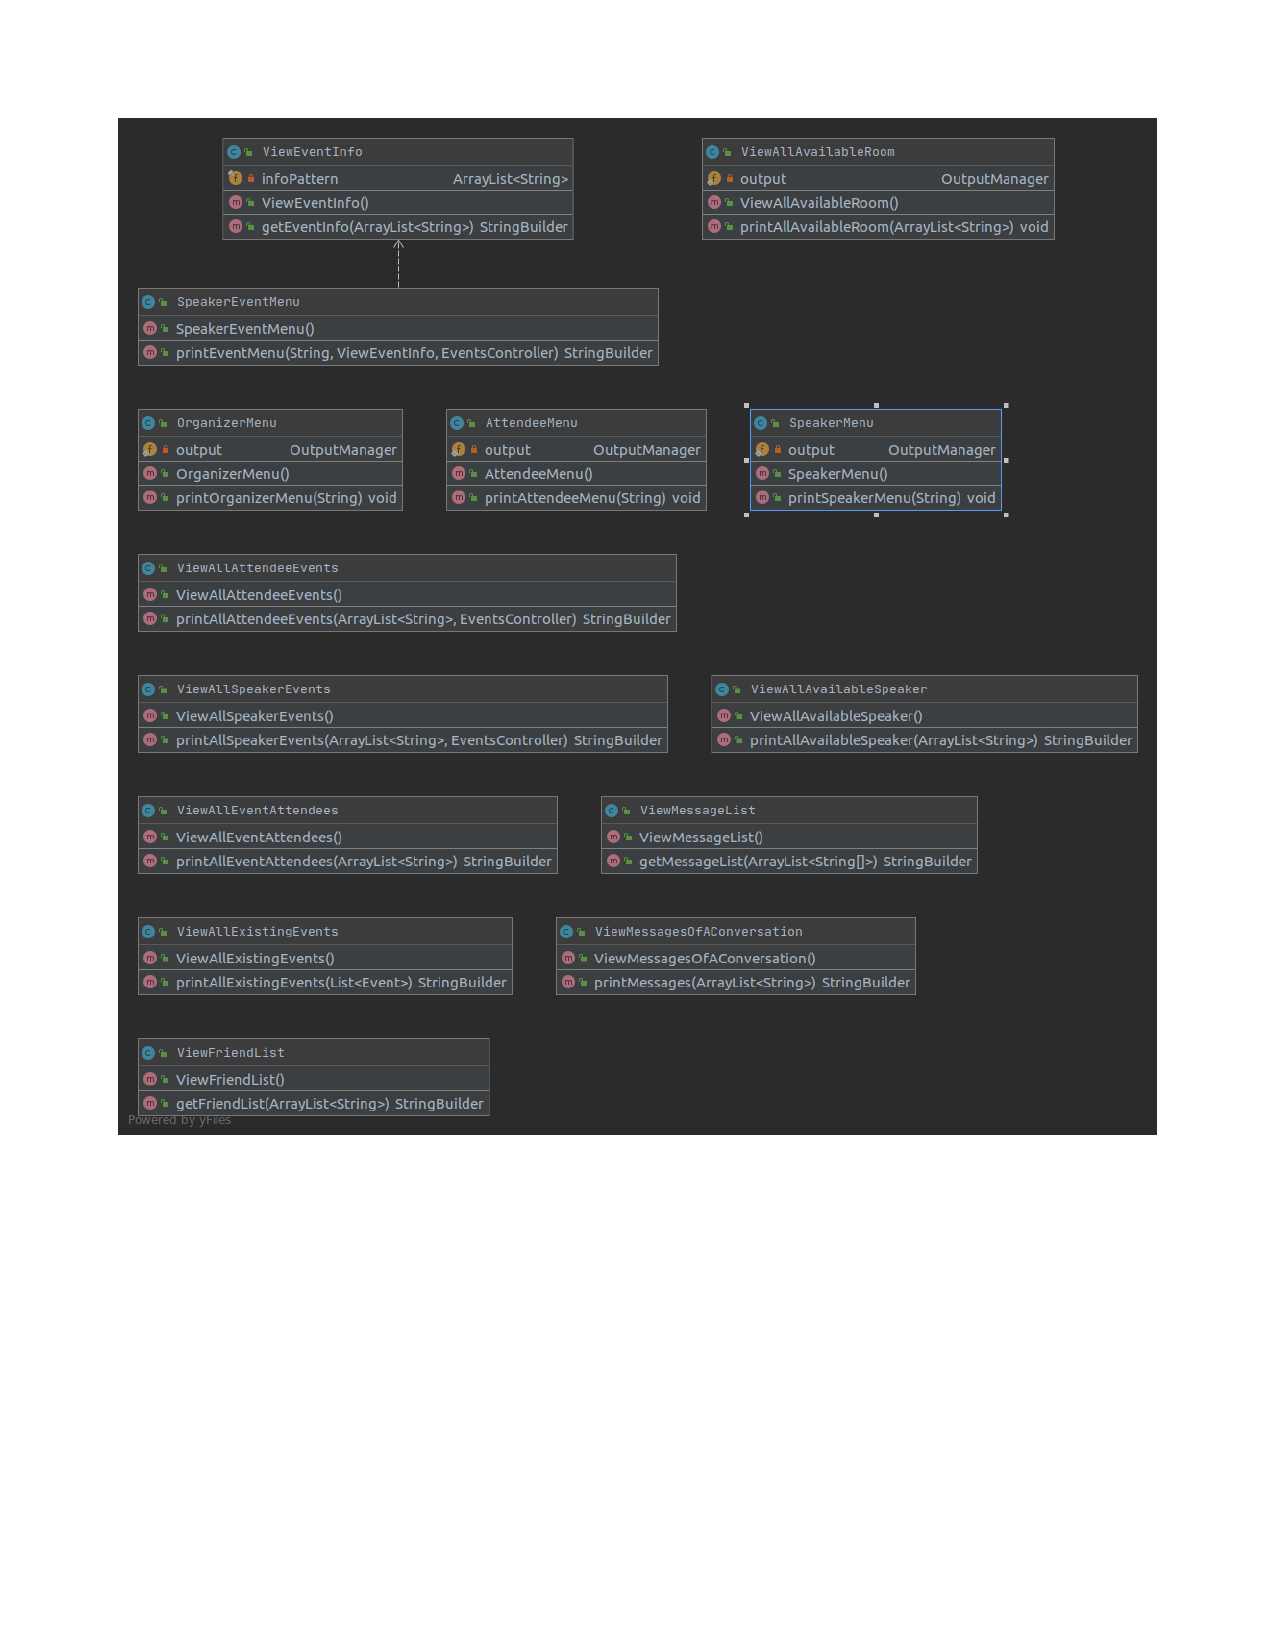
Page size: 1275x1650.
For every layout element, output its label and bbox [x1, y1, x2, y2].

picture [118, 118, 1157, 1135]
